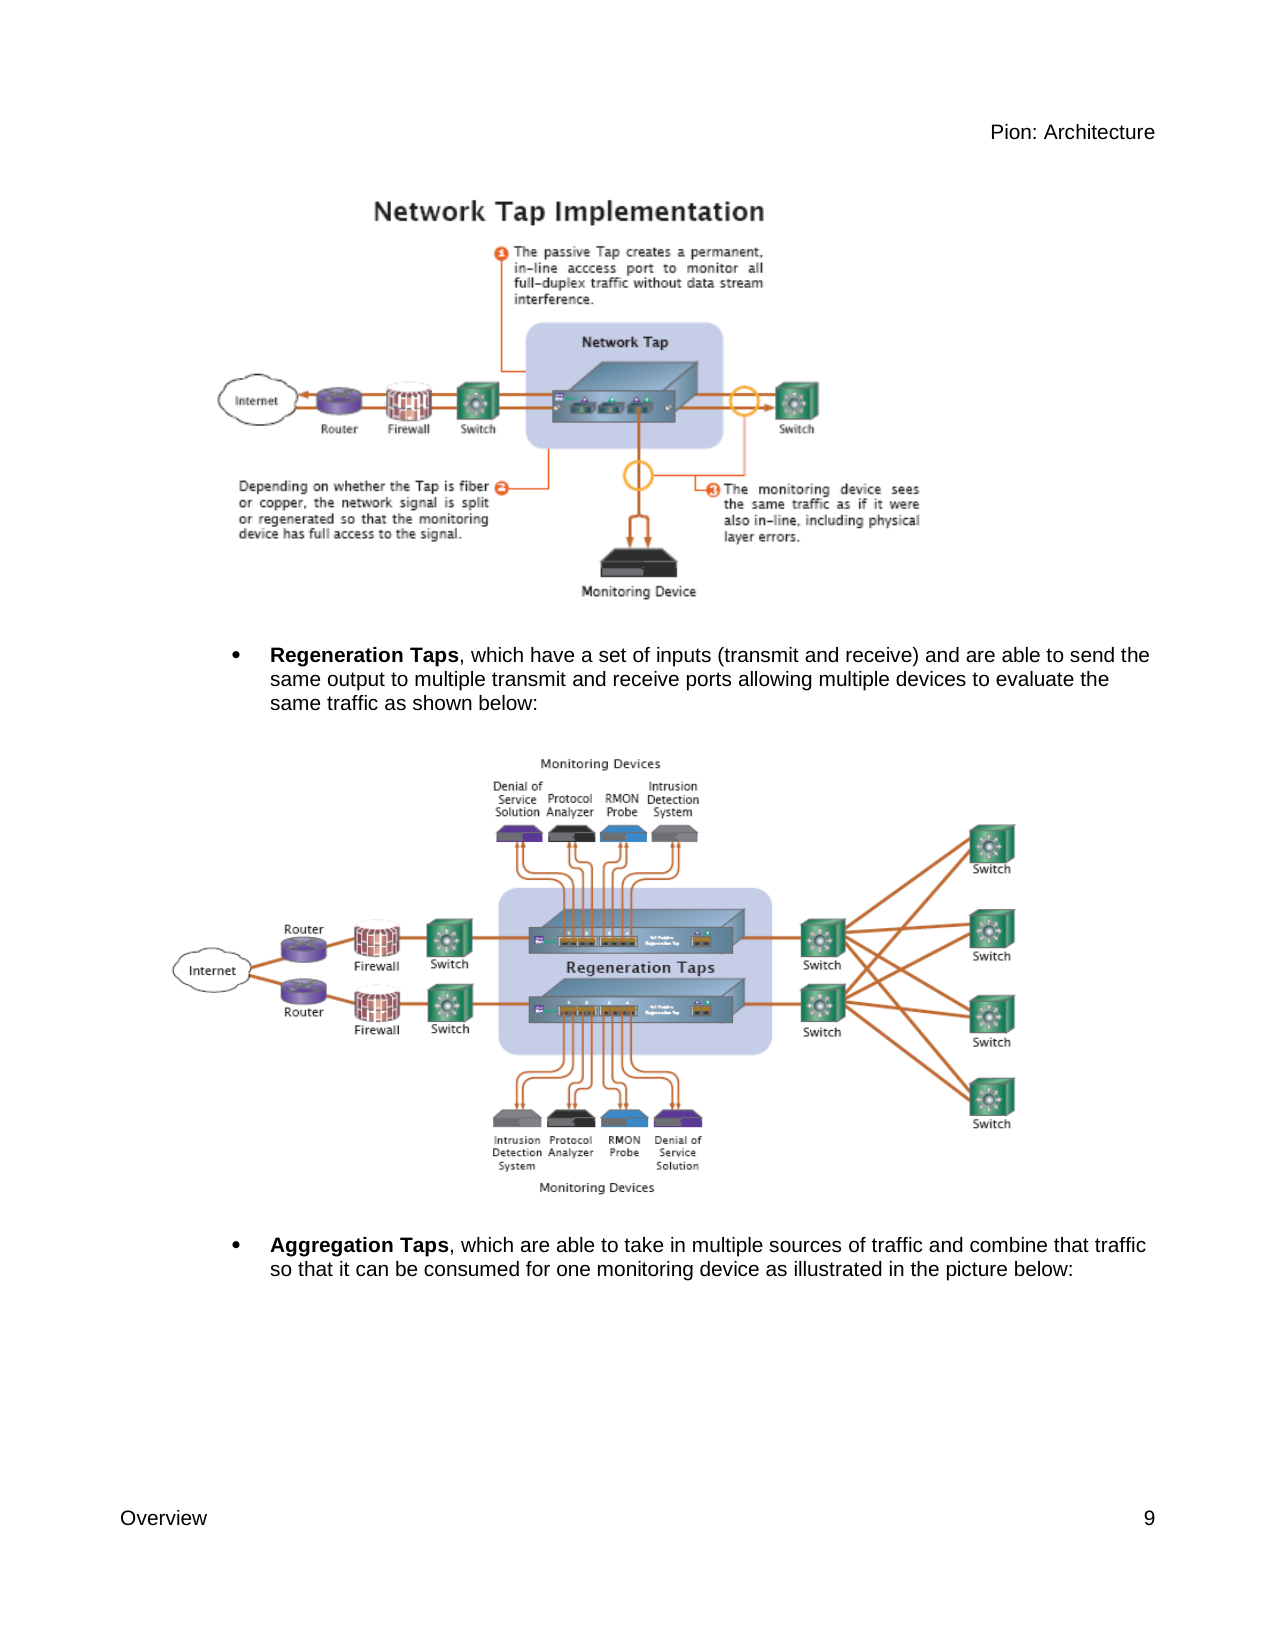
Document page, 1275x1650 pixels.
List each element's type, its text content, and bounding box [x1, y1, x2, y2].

list Aggregation Taps, which are able to take in multiple sources of traffic and combine that traffic so that it can be consumed for one monitoring device as illustrated in the picture below: [232, 1233, 1155, 1281]
list Regeneration Taps, which have a set of inputs (transmit and receive) and are able to send the same output to multiple transmit and receive ports allowing multiple devices to evaluate the same traffic as shown below: [232, 642, 1155, 715]
